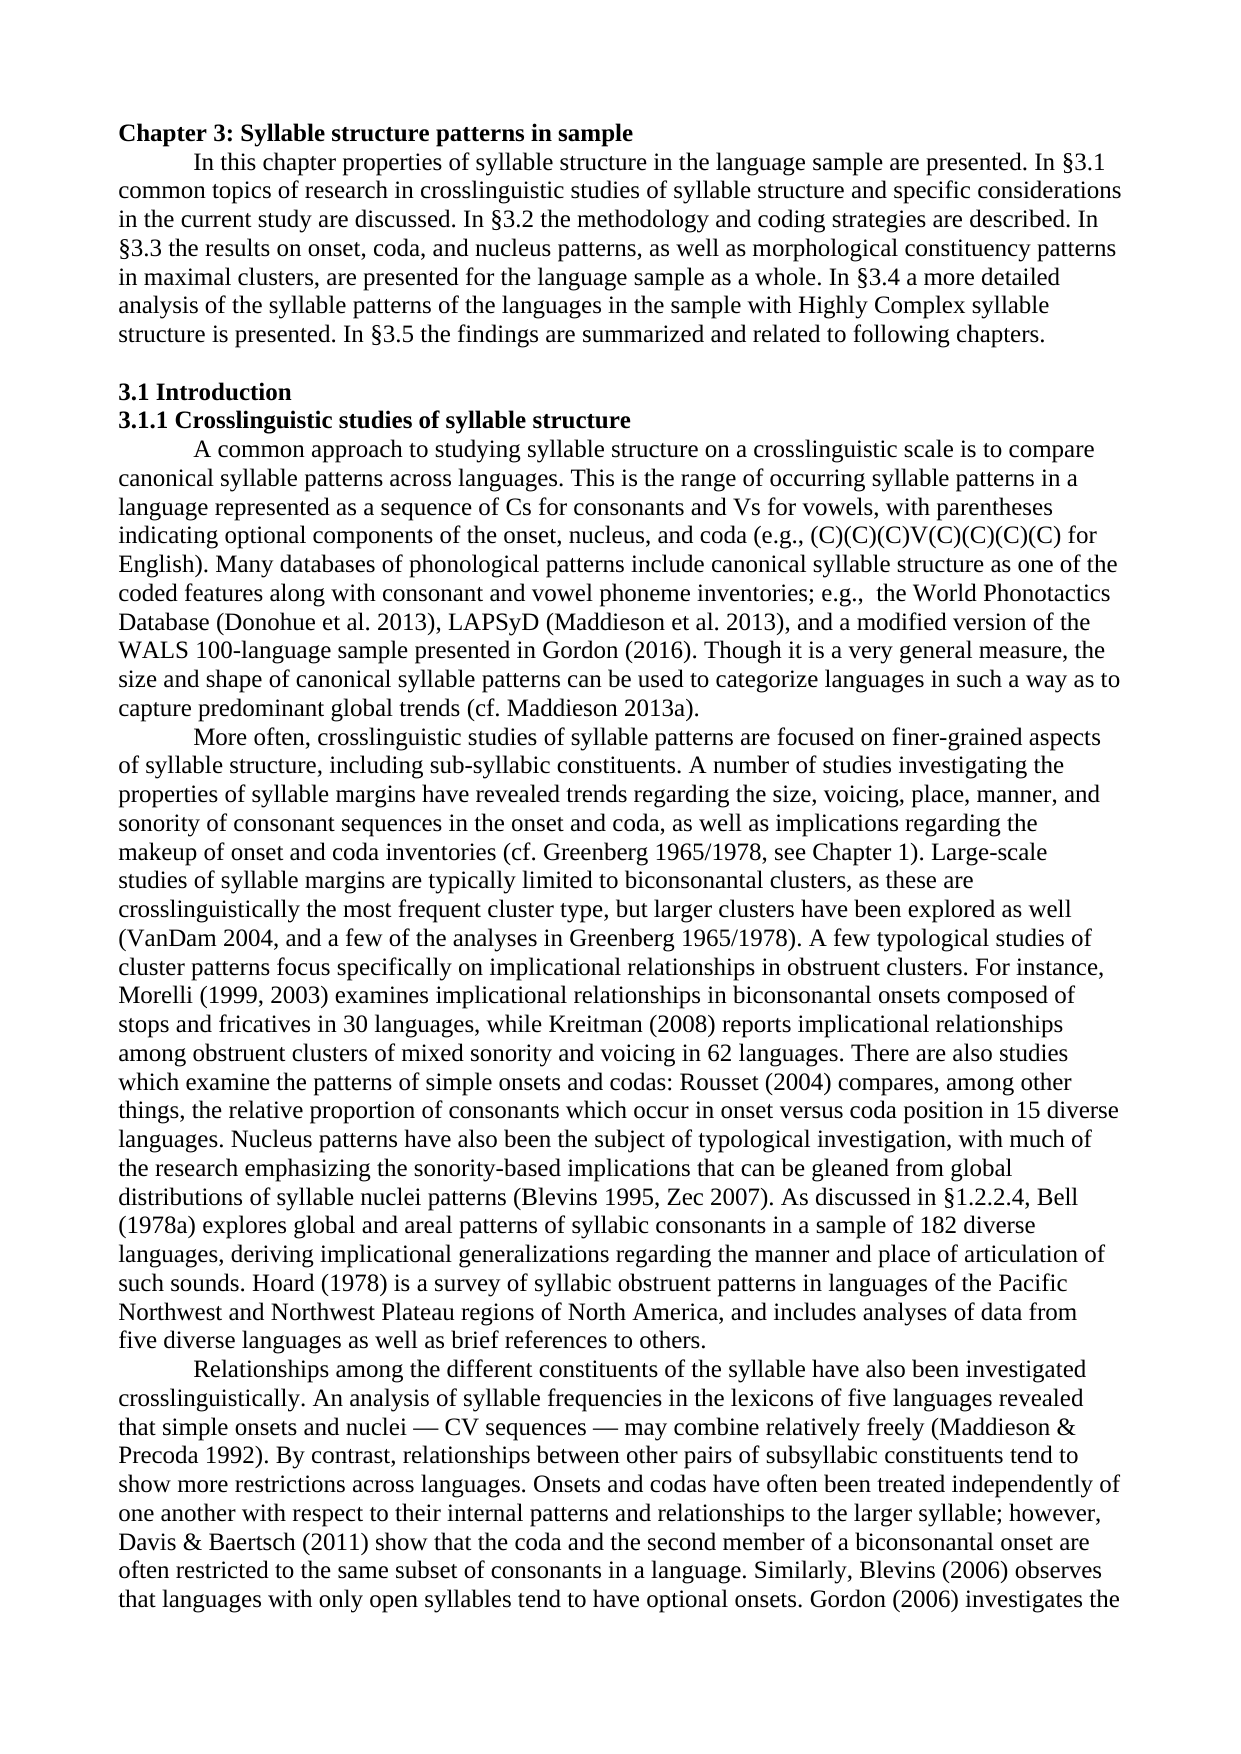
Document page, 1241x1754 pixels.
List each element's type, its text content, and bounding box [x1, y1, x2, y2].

text A common approach to studying syllable structure on a crosslinguistic scale is to compare canonical syllable patterns across languages. This is the range of occurring syllable patterns in a language represented as a sequence of Cs for consonants and Vs for vowels, with parentheses indicating optional components of the onset, nucleus, and coda (e.g., (C)(C)(C)V(C)(C)(C)(C) for English). Many databases of phonological patterns include canonical syllable structure as one of the coded features along with consonant and vowel phoneme inventories; e.g., the World Phonotactics Database (Donohue et al. 2013), LAPSyD (Maddieson et al. 2013), and a modified version of the WALS 100-language sample presented in Gordon (2016). Though it is a very general measure, the size and shape of canonical syllable patterns can be used to categorize languages in such a way as to capture predominant global trends (cf. Maddieson 2013a). [118, 434, 1122, 722]
text Relationships among the different constituents of the syllable have also been investigated crosslinguistically. An analysis of syllable frequencies in the lexicons of five languages revealed that simple onsets and nuclei — CV sequences — may combine relatively freely (Maddieson & Precoda 1992). By contrast, relationships between other pairs of subsyllabic constituents tend to show more restrictions across languages. Onsets and codas have often been treated independently of one another with respect to their internal patterns and relationships to the larger syllable; however, Davis & Baertsch (2011) show that the coda and the second member of a biconsonantal onset are often restricted to the same subset of consonants in a language. Similarly, Blevins (2006) observes that languages with only open syllables tend to have optional onsets. Gordon (2006) investigates the [118, 1354, 1122, 1613]
text In this chapter properties of syllable structure in the language sample are presented. In §3.1 common topics of research in crosslinguistic studies of syllable structure and specific considerations in the current study are discussed. In §3.2 the methodology and coding strategies are described. In §3.3 the results on onset, coda, and nucleus patterns, as well as morphological constituency patterns in maximal clusters, are presented for the language sample as a whole. In §3.4 a more detailed analysis of the syllable patterns of the languages in the sample with Highly Complex syllable structure is presented. In §3.5 the findings are summarized and related to following chapters. [118, 147, 1122, 348]
subtitle 3.1 Introduction [118, 377, 1122, 406]
text More often, crosslinguistic studies of syllable patterns are focused on finer-grained aspects of syllable structure, including sub-syllabic constituents. A number of studies investigating the properties of syllable margins have revealed trends regarding the size, voicing, place, manner, and sonority of consonant sequences in the onset and coda, as well as implications regarding the makeup of onset and coda inventories (cf. Greenberg 1965/1978, see Chapter 1). Large-scale studies of syllable margins are typically limited to biconsonantal clusters, as these are crosslinguistically the most frequent cluster type, but larger clusters have been explored as well (VanDam 2004, and a few of the analyses in Greenberg 1965/1978). A few typological studies of cluster patterns focus specifically on implicational relationships in obstruent clusters. For instance, Morelli (1999, 2003) examines implicational relationships in biconsonantal onsets composed of stops and fricatives in 30 languages, while Kreitman (2008) reports implicational relationships among obstruent clusters of mixed sonority and voicing in 62 languages. There are also studies which examine the patterns of simple onsets and codas: Rousset (2004) compares, among other things, the relative proportion of consonants which occur in onset versus coda position in 15 diverse languages. Nucleus patterns have also been the subject of typological investigation, with much of the research emphasizing the sonority-based implications that can be gleaned from global distributions of syllable nuclei patterns (Blevins 1995, Zec 2007). As discussed in §1.2.2.4, Bell (1978a) explores global and areal patterns of syllabic consonants in a sample of 182 diverse languages, deriving implicational generalizations regarding the manner and place of articulation of such sounds. Hoard (1978) is a survey of syllabic obstruent patterns in languages of the Pacific Northwest and Northwest Plateau regions of North America, and includes analyses of data from five diverse languages as well as brief references to others. [118, 722, 1122, 1354]
title Chapter 3: Syllable structure patterns in sample [118, 118, 1122, 147]
subtitle 3.1.1 Crosslinguistic studies of syllable structure [118, 406, 1122, 434]
